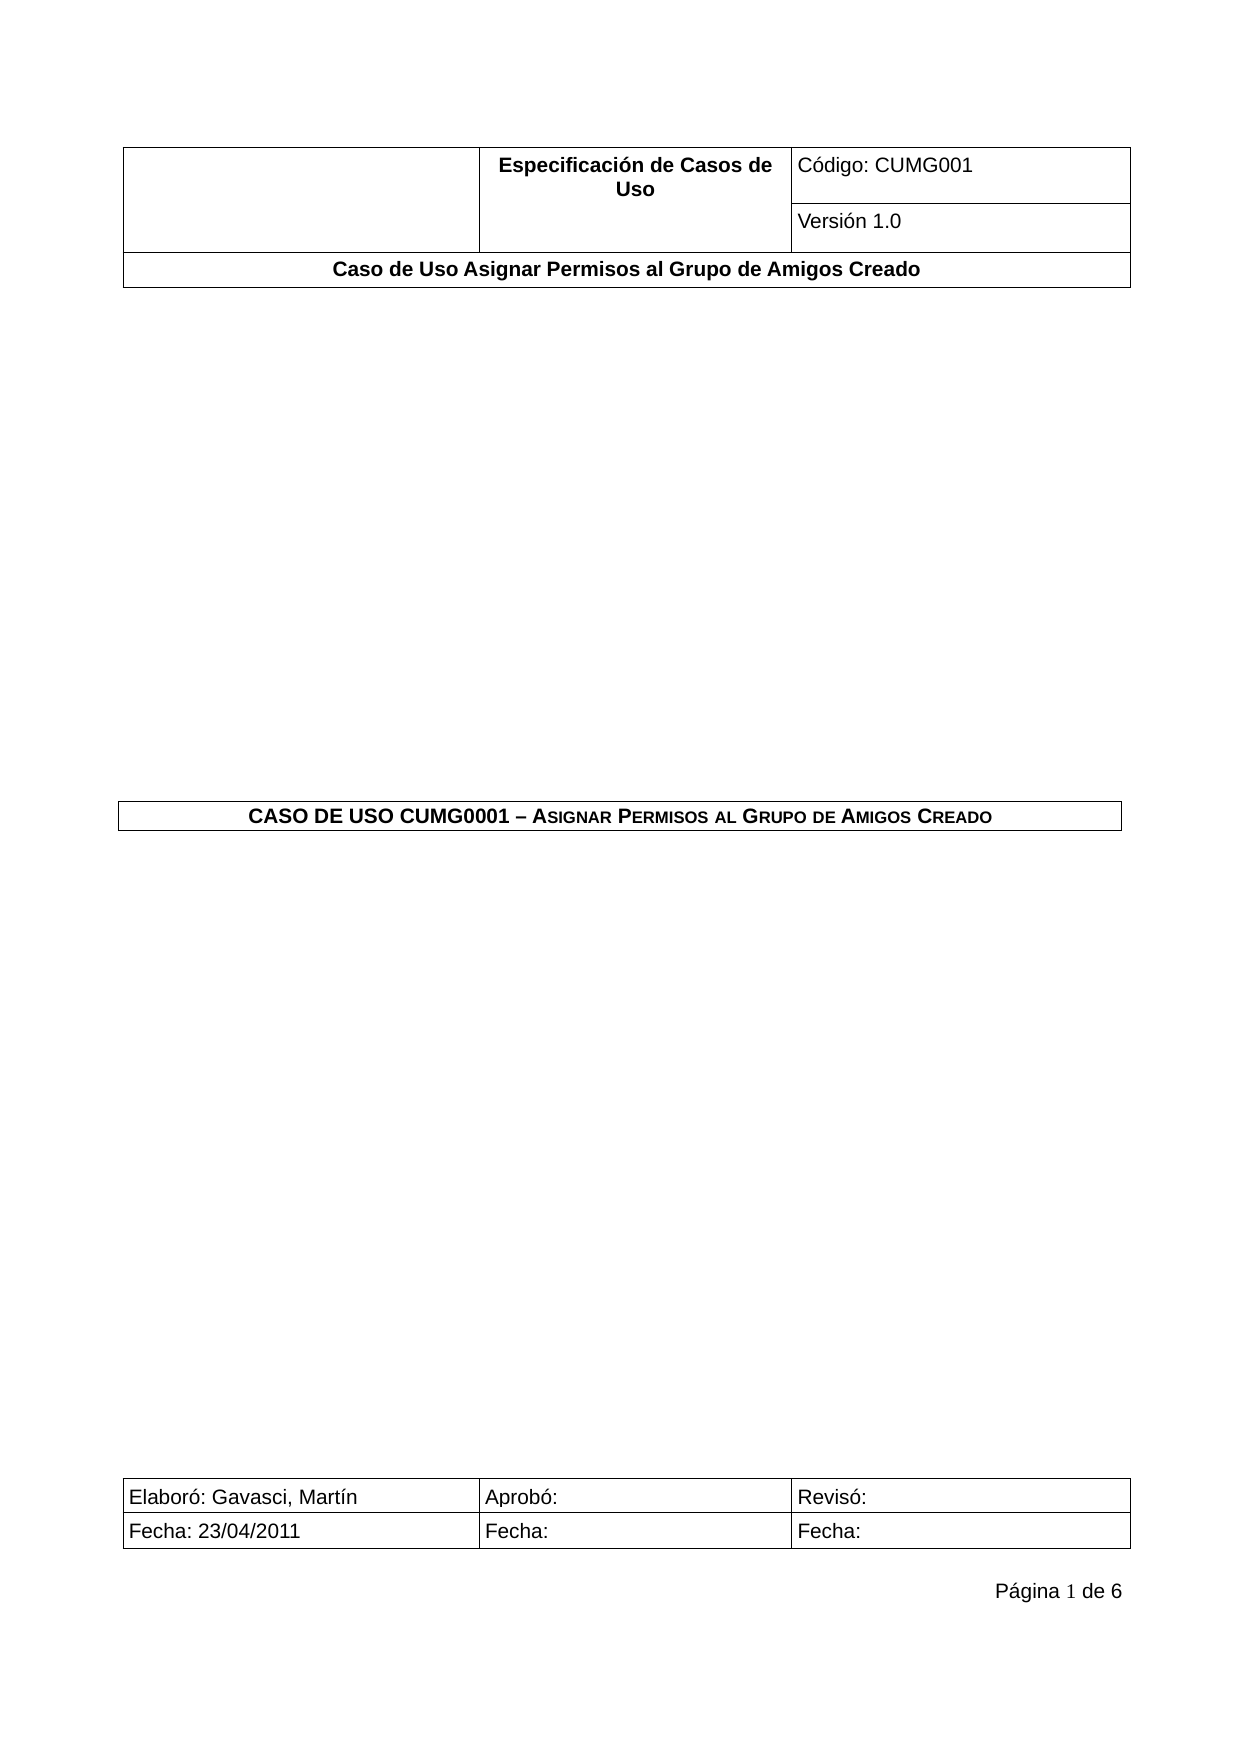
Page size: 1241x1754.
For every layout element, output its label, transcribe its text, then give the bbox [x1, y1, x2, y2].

table_cell Fecha: [480, 1513, 791, 1547]
table_header Revisó: [792, 1479, 1130, 1512]
table_header Aprobó: [480, 1479, 791, 1512]
table_header Elaboró: Gavasci, Martín [124, 1479, 479, 1512]
table_cell Fecha: [792, 1513, 1130, 1547]
table_cell Fecha: 23/04/2011 [124, 1513, 479, 1547]
text CASO DE USO CUMG0001 – Asignar Permisos al Grupo de Amigos Creado [119, 802, 1121, 830]
